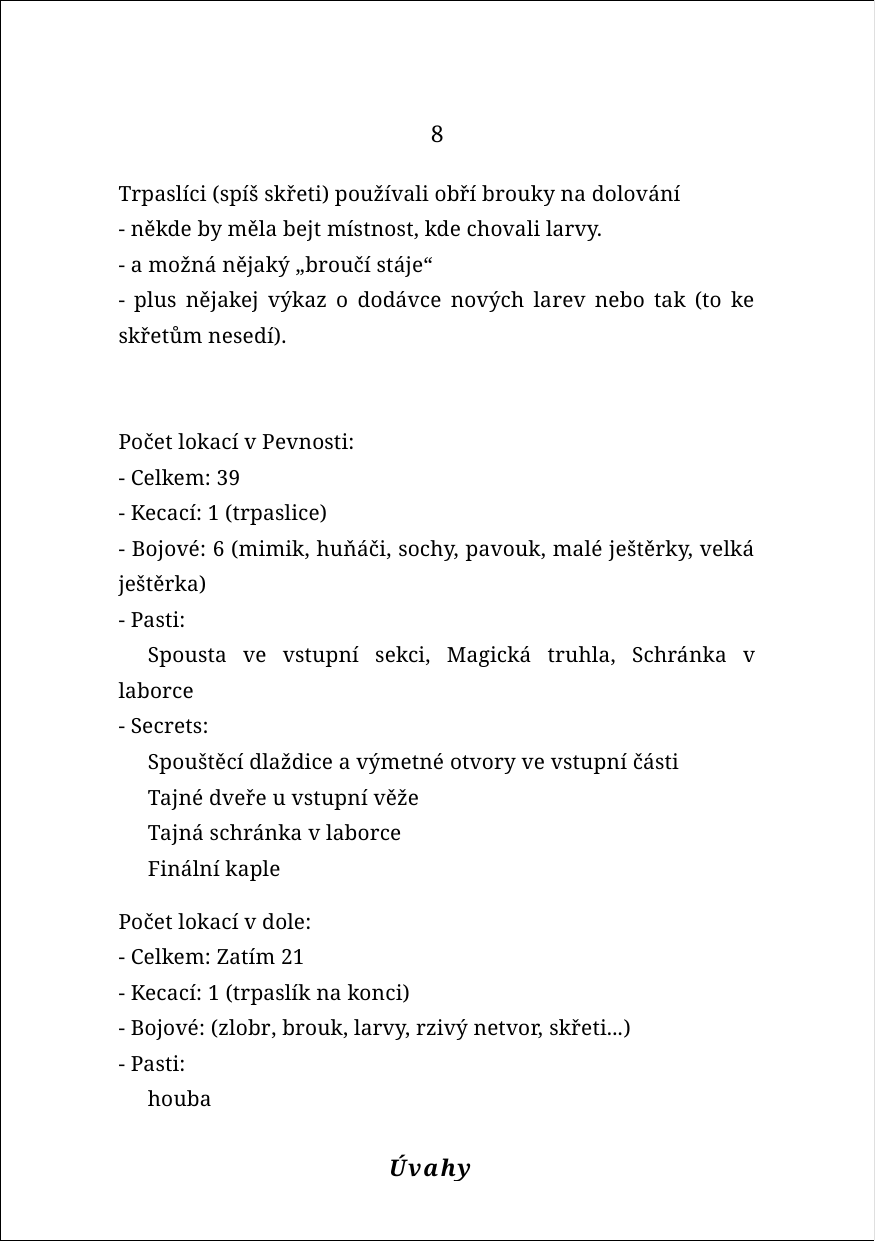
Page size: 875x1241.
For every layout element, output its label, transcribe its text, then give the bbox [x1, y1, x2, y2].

text Počet lokací v Pevnosti: - Celkem: 39 - Kecací: 1 (trpaslice) - Bojové: 6 (mimik, huňáči, sochy, pavouk, malé ještěrky, velká ještěrka) - Pasti: Spousta ve vstupní sekci, Magická truhla, Schránka v laborce - Secrets: Spouštěcí dlaždice a výmetné otvory ve vstupní části Tajné dveře u vstupní věže Tajná schránka v laborce Finální kaple [118, 427, 756, 882]
text Trpaslíci (spíš skřeti) používali obří brouky na dolování - někde by měla bejt místnost, kde chovali larvy. - a možná nějaký „broučí stáje“ - plus nějakej výkaz o dodávce nových larev nebo tak (to ke skřetům nesedí). [118, 179, 756, 349]
text Počet lokací v dole: - Celkem: Zatím 21 - Kecací: 1 (trpaslík na konci) - Bojové: (zlobr, brouk, larvy, rzivý netvor, skřeti...) - Pasti: houba [118, 907, 756, 1113]
